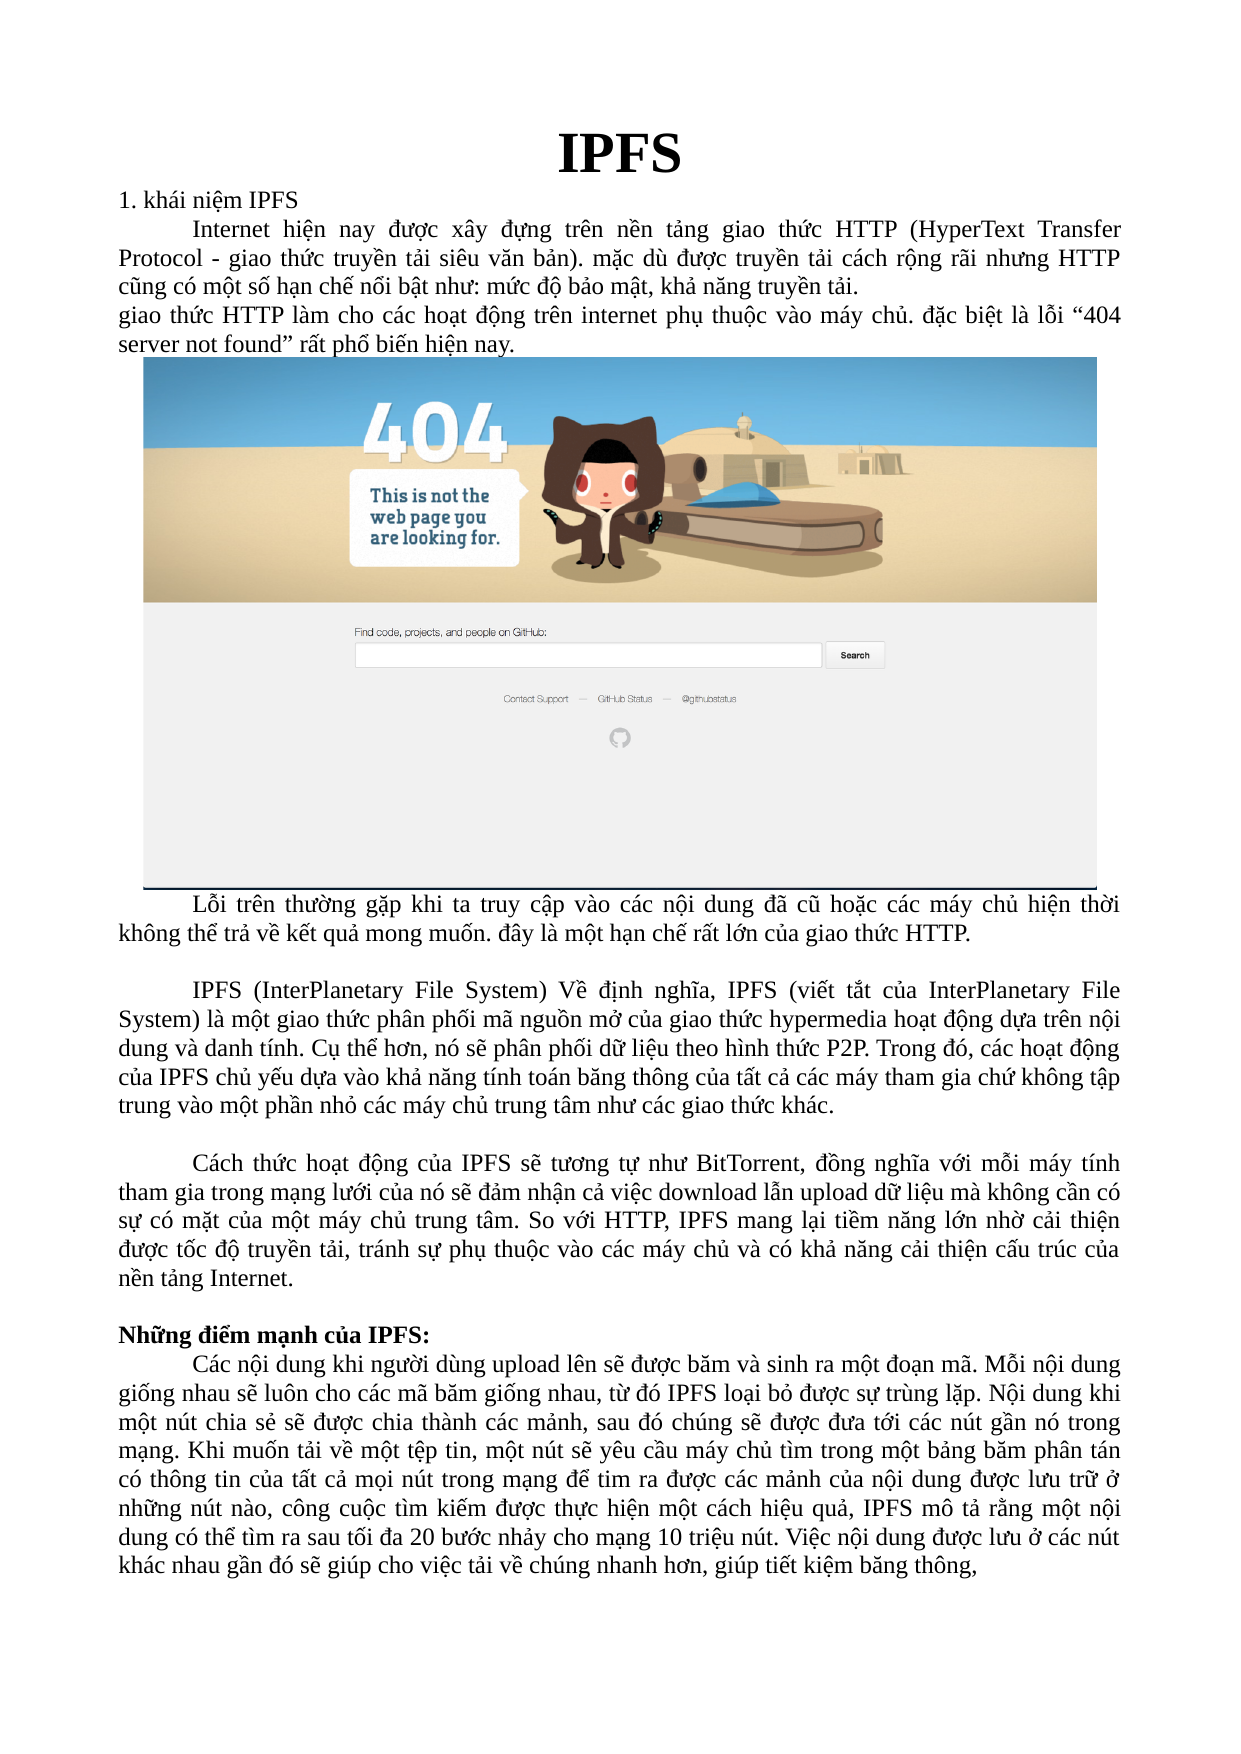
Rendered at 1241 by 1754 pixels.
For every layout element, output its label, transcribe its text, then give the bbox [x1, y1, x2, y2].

text giao thức HTTP làm cho các hoạt động trên internet phụ thuộc vào máy chủ. đặc biệt là lỗi “404 server not found” rất phổ biến hiện nay. [118, 300, 1122, 358]
text IPFS [118, 118, 1122, 185]
text Internet hiện nay được xây đựng trên nền tảng giao thức HTTP (HyperText Transfer Protocol - giao thức truyền tải siêu văn bản). mặc dù được truyền tải cách rộng rãi nhưng HTTP cũng có một số hạn chế nổi bật như: mức độ bảo mật, khả năng truyền tải. [118, 214, 1122, 300]
text Lỗi trên thường gặp khi ta truy cập vào các nội dung đã cũ hoặc các máy chủ hiện thời không thể trả về kết quả mong muốn. đây là một hạn chế rất lớn của giao thức HTTP. [118, 358, 1122, 947]
text IPFS (InterPlanetary File System) Về định nghĩa, IPFS (viết tắt của InterPlanetary File System) là một giao thức phân phối mã nguồn mở của giao thức hypermedia hoạt động dựa trên nội dung và danh tính. Cụ thể hơn, nó sẽ phân phối dữ liệu theo hình thức P2P. Trong đó, các hoạt động của IPFS chủ yếu dựa vào khả năng tính toán băng thông của tất cả các máy tham gia chứ không tập trung vào một phần nhỏ các máy chủ trung tâm như các giao thức khác. [118, 976, 1122, 1119]
picture [143, 357, 1097, 890]
text Cách thức hoạt động của IPFS sẽ tương tự như BitTorrent, đồng nghĩa với mỗi máy tính tham gia trong mạng lưới của nó sẽ đảm nhận cả việc download lẫn upload dữ liệu mà không cần có sự có mặt của một máy chủ trung tâm. So với HTTP, IPFS mang lại tiềm năng lớn nhờ cải thiện được tốc độ truyền tải, tránh sự phụ thuộc vào các máy chủ và có khả năng cải thiện cấu trúc của nền tảng Internet. [118, 1148, 1122, 1292]
text Các nội dung khi người dùng upload lên sẽ được băm và sinh ra một đoạn mã. Mỗi nội dung giống nhau sẽ luôn cho các mã băm giống nhau, từ đó IPFS loại bỏ được sự trùng lặp. Nội dung khi một nút chia sẻ sẽ được chia thành các mảnh, sau đó chúng sẽ được đưa tới các nút gần nó trong mạng. Khi muốn tải về một tệp tin, một nút sẽ yêu cầu máy chủ tìm trong một bảng băm phân tán có thông tin của tất cả mọi nút trong mạng để tim ra được các mảnh của nội dung được lưu trữ ở những nút nào, công cuộc tìm kiếm được thực hiện một cách hiệu quả, IPFS mô tả rằng một nội dung có thể tìm ra sau tối đa 20 bước nhảy cho mạng 10 triệu nút. Việc nội dung được lưu ở các nút khác nhau gần đó sẽ giúp cho việc tải về chúng nhanh hơn, giúp tiết kiệm băng thông, [118, 1349, 1122, 1579]
text 1. khái niệm IPFS [118, 185, 1122, 214]
text Những điểm mạnh của IPFS: [118, 1321, 1122, 1349]
